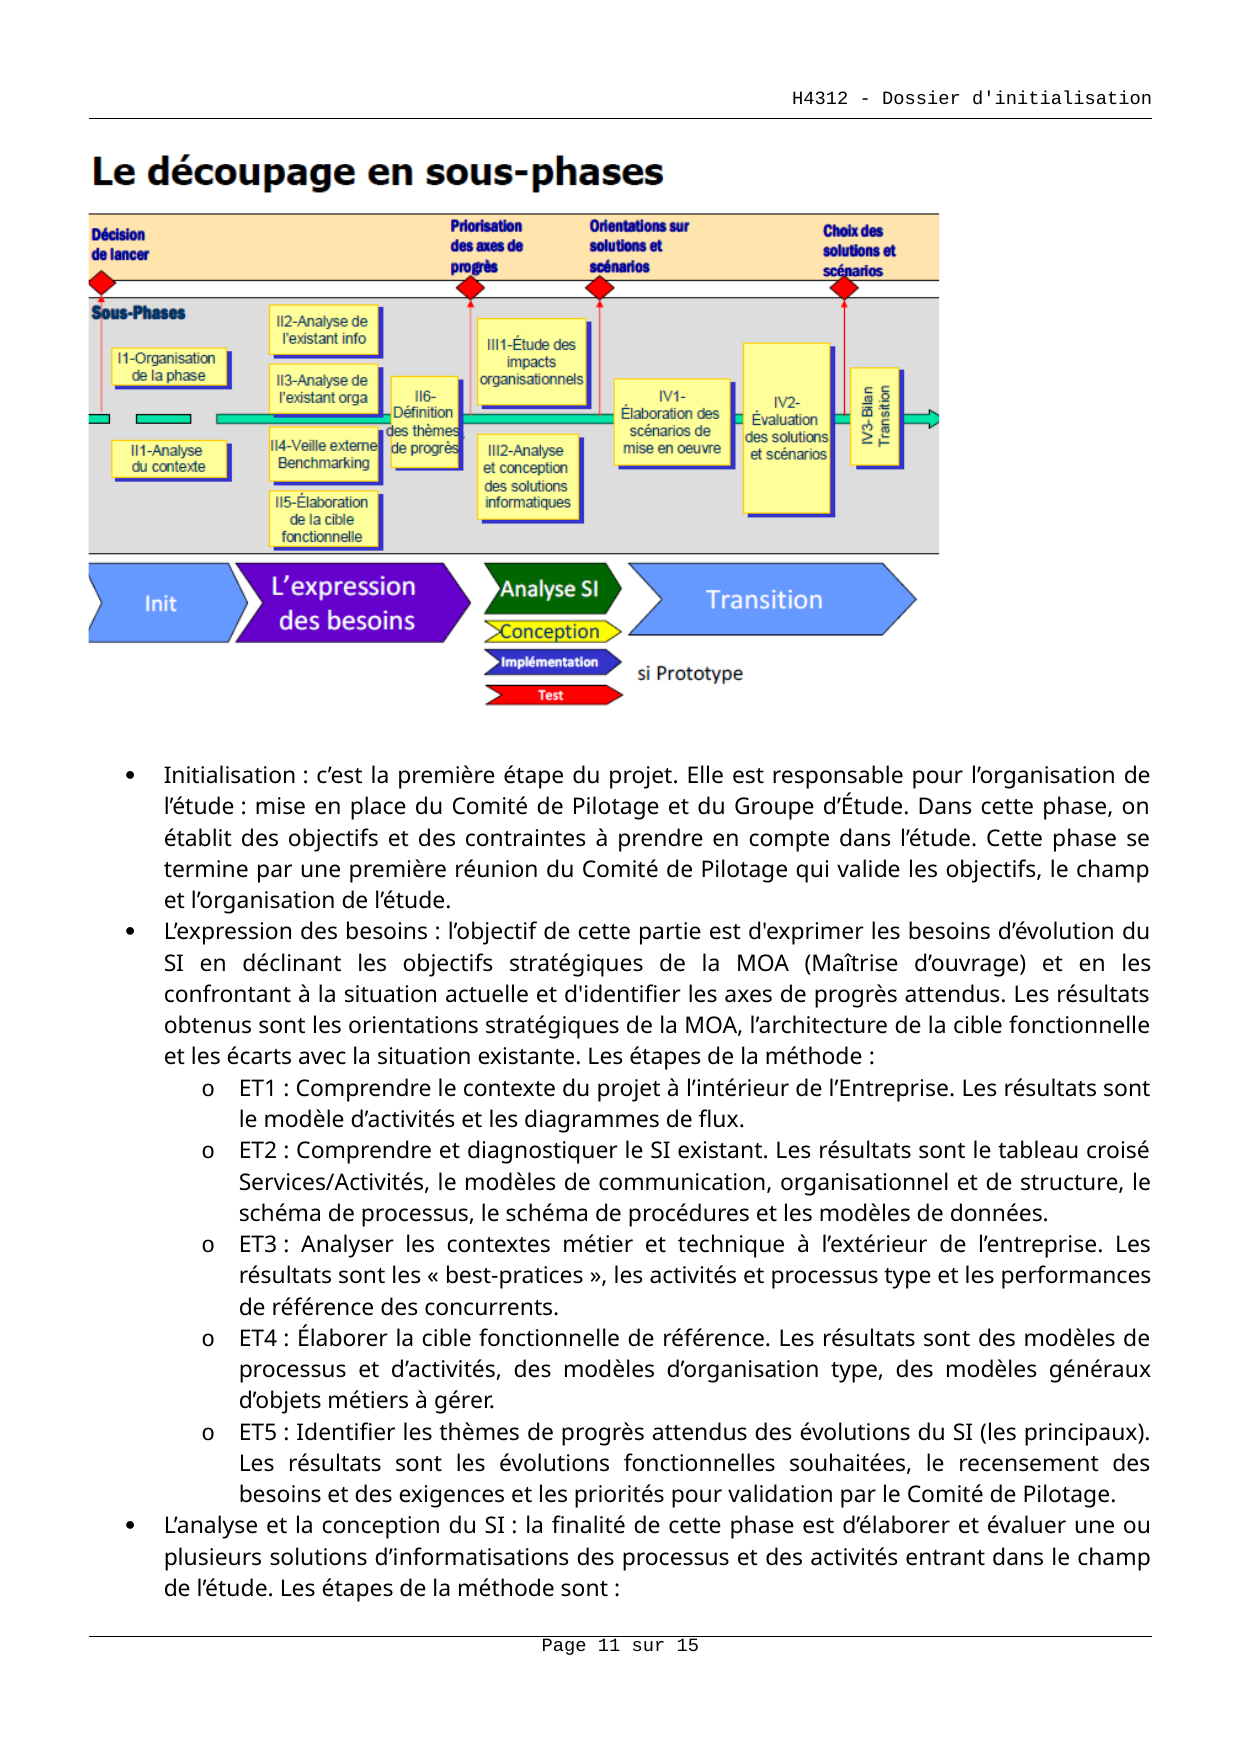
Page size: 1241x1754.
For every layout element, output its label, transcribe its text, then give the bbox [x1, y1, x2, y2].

list ET1 : Comprendre le contexte du projet à l’intérieur de l’Entreprise. Les résultats sont le modèle d’activités et les diagrammes de flux. [201, 1071, 1152, 1134]
list ET2 : Comprendre et diagnostiquer le SI existant. Les résultats sont le tableau croisé Services/Activités, le modèles de communication, organisationnel et de structure, le schéma de processus, le schéma de procédures et les modèles de données. [201, 1134, 1152, 1228]
list ET3 : Analyser les contextes métier et technique à l’extérieur de l’entreprise. Les résultats sont les « best-pratices », les activités et processus type et les performances de référence des concurrents. [201, 1228, 1152, 1322]
list L’expression des besoins : l’objectif de cette partie est d'exprimer les besoins d’évolution du SI en déclinant les objectifs stratégiques de la MOA (Maîtrise d’ouvrage) et en les confrontant à la situation actuelle et d'identifier les axes de progrès attendus. Les résultats obtenus sont les orientations stratégiques de la MOA, l’architecture de la cible fonctionnelle et les écarts avec la situation existante. Les étapes de la méthode : [126, 915, 1152, 1071]
list Initialisation : c’est la première étape du projet. Elle est responsable pour l’organisation de l’étude : mise en place du Comité de Pilotage et du Groupe d’Étude. Dans cette phase, on établit des objectifs et des contraintes à prendre en compte dans l’étude. Cette phase se termine par une première réunion du Comité de Pilotage qui valide les objectifs, le champ et l’organisation de l’étude. [126, 759, 1152, 915]
list ET5 : Identifier les thèmes de progrès attendus des évolutions du SI (les principaux). Les résultats sont les évolutions fonctionnelles souhaitées, le recensement des besoins et des exigences et les priorités pour validation par le Comité de Pilotage. [201, 1416, 1152, 1509]
picture [88, 147, 940, 728]
list ET4 : Élaborer la cible fonctionnelle de référence. Les résultats sont des modèles de processus et d’activités, des modèles d’organisation type, des modèles généraux d’objets métiers à gérer. [201, 1322, 1152, 1416]
list L’analyse et la conception du SI : la finalité de cette phase est d’élaborer et évaluer une ou plusieurs solutions d’informatisations des processus et des activités entrant dans le champ de l’étude. Les étapes de la méthode sont : [126, 1509, 1152, 1603]
